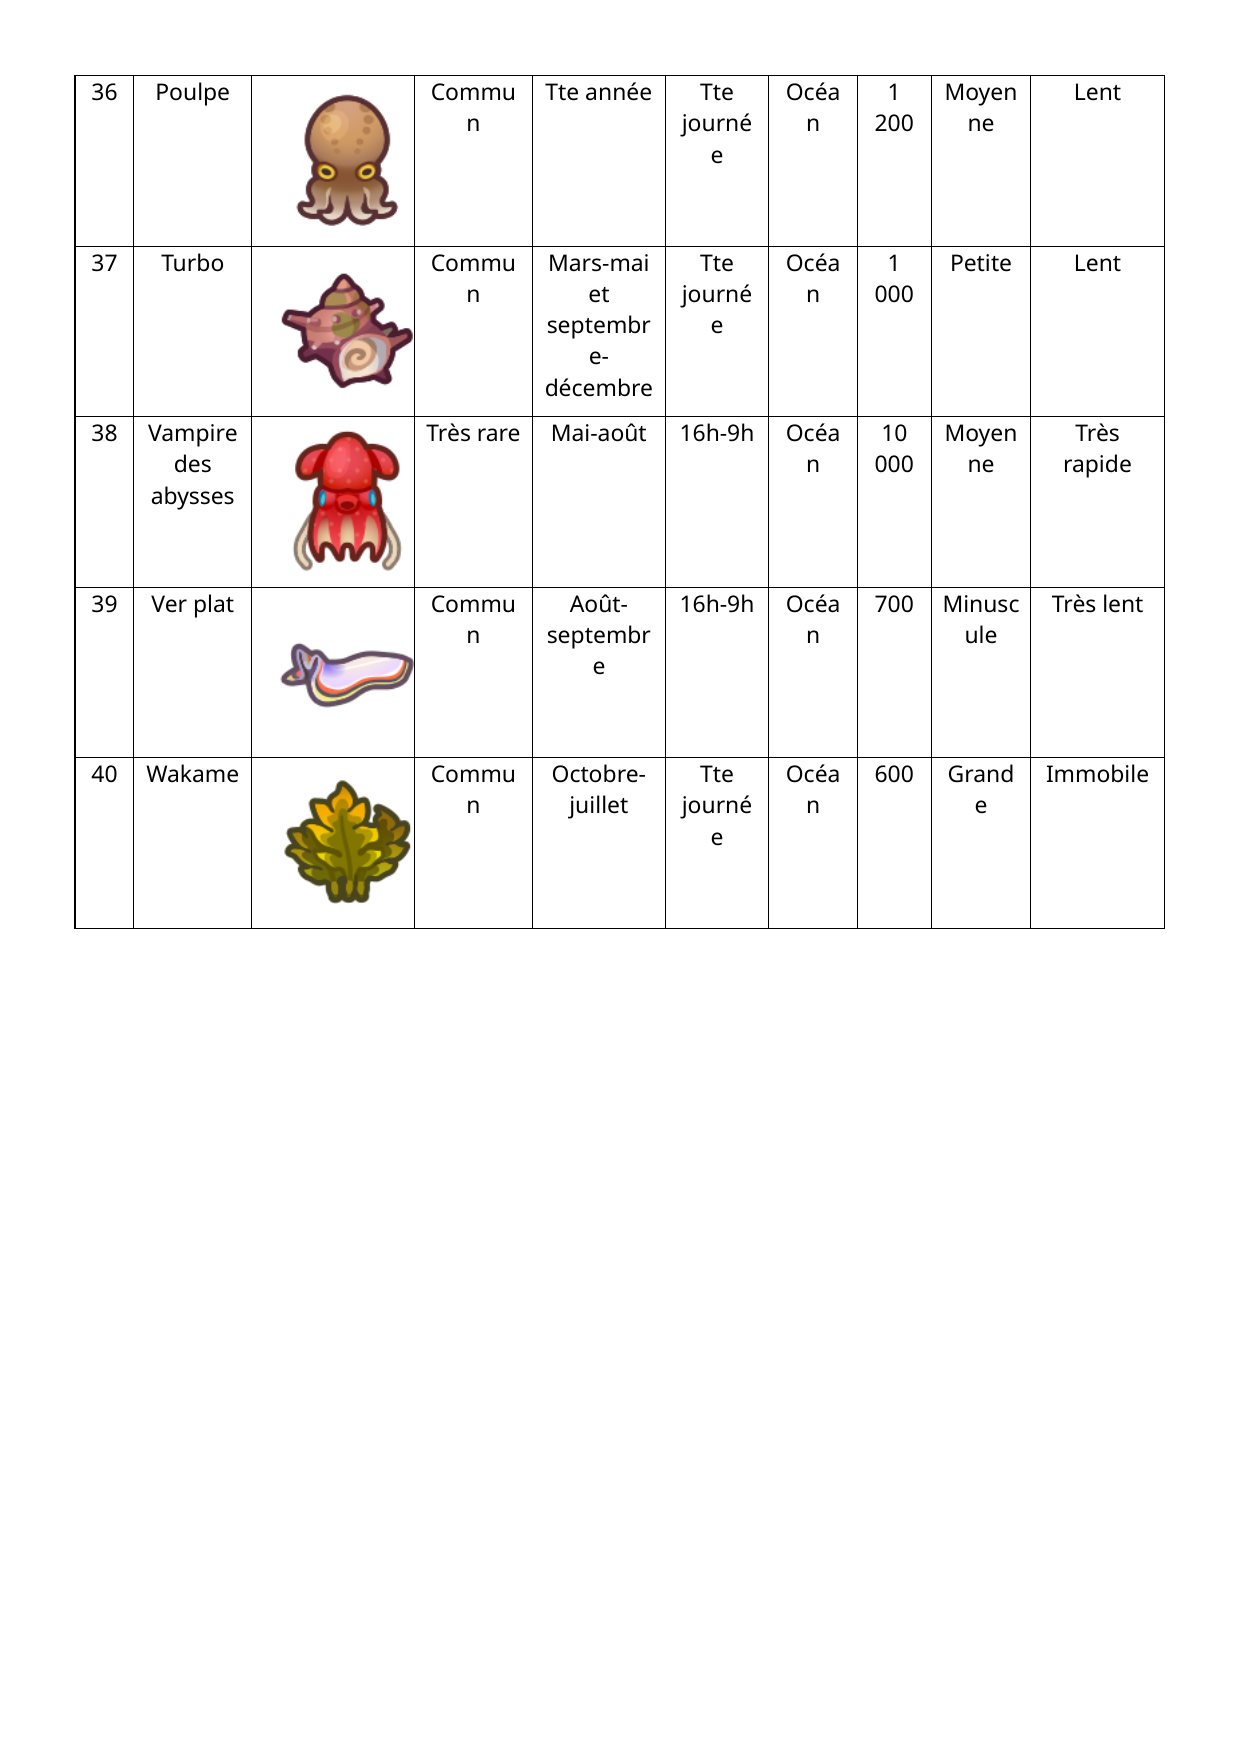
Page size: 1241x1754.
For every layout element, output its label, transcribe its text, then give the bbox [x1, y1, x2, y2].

table_cell Océan [769, 588, 857, 757]
table_cell Lent [1031, 247, 1164, 416]
table_cell [252, 417, 414, 587]
table_cell Tte journée [666, 758, 768, 928]
table_cell 39 [76, 588, 133, 757]
table_cell Turbo [134, 247, 251, 416]
table_cell Commun [415, 588, 532, 757]
table_cell Mai-août [533, 417, 665, 587]
table_cell Très rare [415, 417, 532, 587]
table_cell Tte journée [666, 76, 768, 246]
table_cell 37 [76, 247, 133, 416]
table_cell Tte journée [666, 247, 768, 416]
table_cell Mars-mai et septembre-décembre [533, 247, 665, 416]
table_cell 700 [858, 588, 931, 757]
table_cell Commun [415, 76, 532, 246]
table_cell [252, 758, 414, 928]
table_cell Immobile [1031, 758, 1164, 928]
table_cell Poulpe [134, 76, 251, 246]
table_cell Océan [769, 758, 857, 928]
table_cell Moyenne [932, 417, 1030, 587]
table_cell [252, 588, 414, 757]
table_cell [252, 76, 414, 246]
table_cell 38 [76, 417, 133, 587]
table_cell Océan [769, 76, 857, 246]
table_cell Octobre-juillet [533, 758, 665, 928]
table_cell 36 [76, 76, 133, 246]
table_cell Vampire des abysses [134, 417, 251, 587]
table_cell Wakame [134, 758, 251, 928]
table_cell 600 [858, 758, 931, 928]
table_cell Petite [932, 247, 1030, 416]
table_cell Commun [415, 247, 532, 416]
table_cell Minuscule [932, 588, 1030, 757]
table_cell Océan [769, 247, 857, 416]
table_cell 16h-9h [666, 588, 768, 757]
table_cell Très lent [1031, 588, 1164, 757]
table_cell 1 000 [858, 247, 931, 416]
table_cell 1 200 [858, 76, 931, 246]
table_cell 16h-9h [666, 417, 768, 587]
table_cell Océan [769, 417, 857, 587]
table_cell Grande [932, 758, 1030, 928]
table_cell Très rapide [1031, 417, 1164, 587]
table_cell Tte année [533, 76, 665, 246]
table_cell Commun [415, 758, 532, 928]
table_cell Ver plat [134, 588, 251, 757]
table_cell [252, 247, 414, 416]
table_cell Août-septembre [533, 588, 665, 757]
table_cell Moyenne [932, 76, 1030, 246]
table_cell Lent [1031, 76, 1164, 246]
table_cell 10 000 [858, 417, 931, 587]
table_cell 40 [76, 758, 133, 928]
